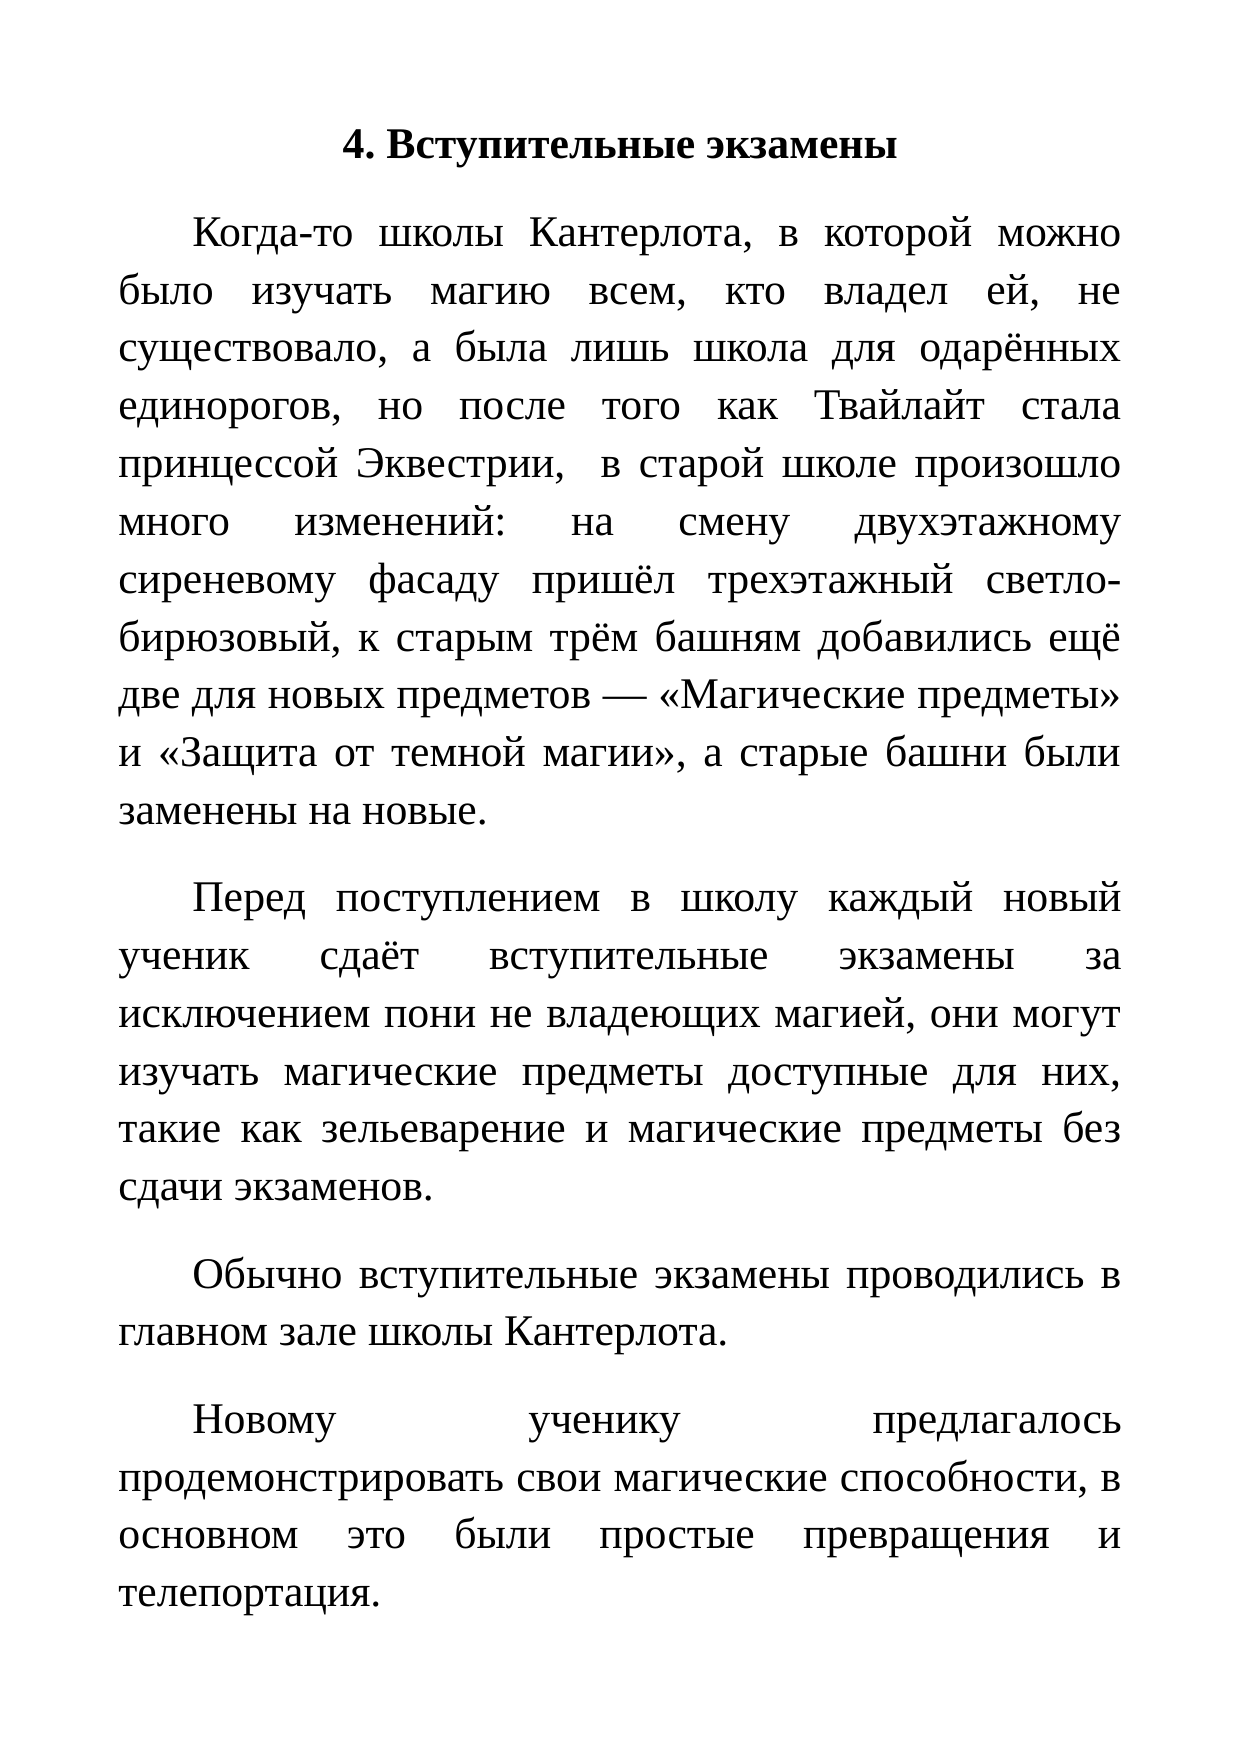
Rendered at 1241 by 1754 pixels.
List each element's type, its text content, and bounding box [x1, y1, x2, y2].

text Когда-то школы Кантерлота, в которой можно было изучать магию всем, кто владел ей, не существовало, а была лишь школа для одарённых единорогов, но после того как Твайлайт стала принцессой Эквестрии, в старой школе произошло много изменений: на смену двухэтажному сиреневому фасаду пришёл трехэтажный светло-бирюзовый, к старым трём башням добавились ещё две для новых предметов — «Магические предметы» и «Защита от темной магии», а старые башни были заменены на новые. [118, 205, 1122, 834]
text Обычно вступительные экзамены проводились в главном зале школы Кантерлота. [118, 1247, 1122, 1355]
text 4. Вступительные экзамены [118, 118, 1122, 168]
text Перед поступлением в школу каждый новый ученик сдаёт вступительные экзамены за исключением пони не владеющих магией, они могут изучать магические предметы доступные для них, такие как зельеварение и магические предметы без сдачи экзаменов. [118, 871, 1122, 1210]
text Новому ученику предлагалось продемонстрировать свои магические способности, в основном это были простые превращения и телепортация. [118, 1392, 1122, 1616]
